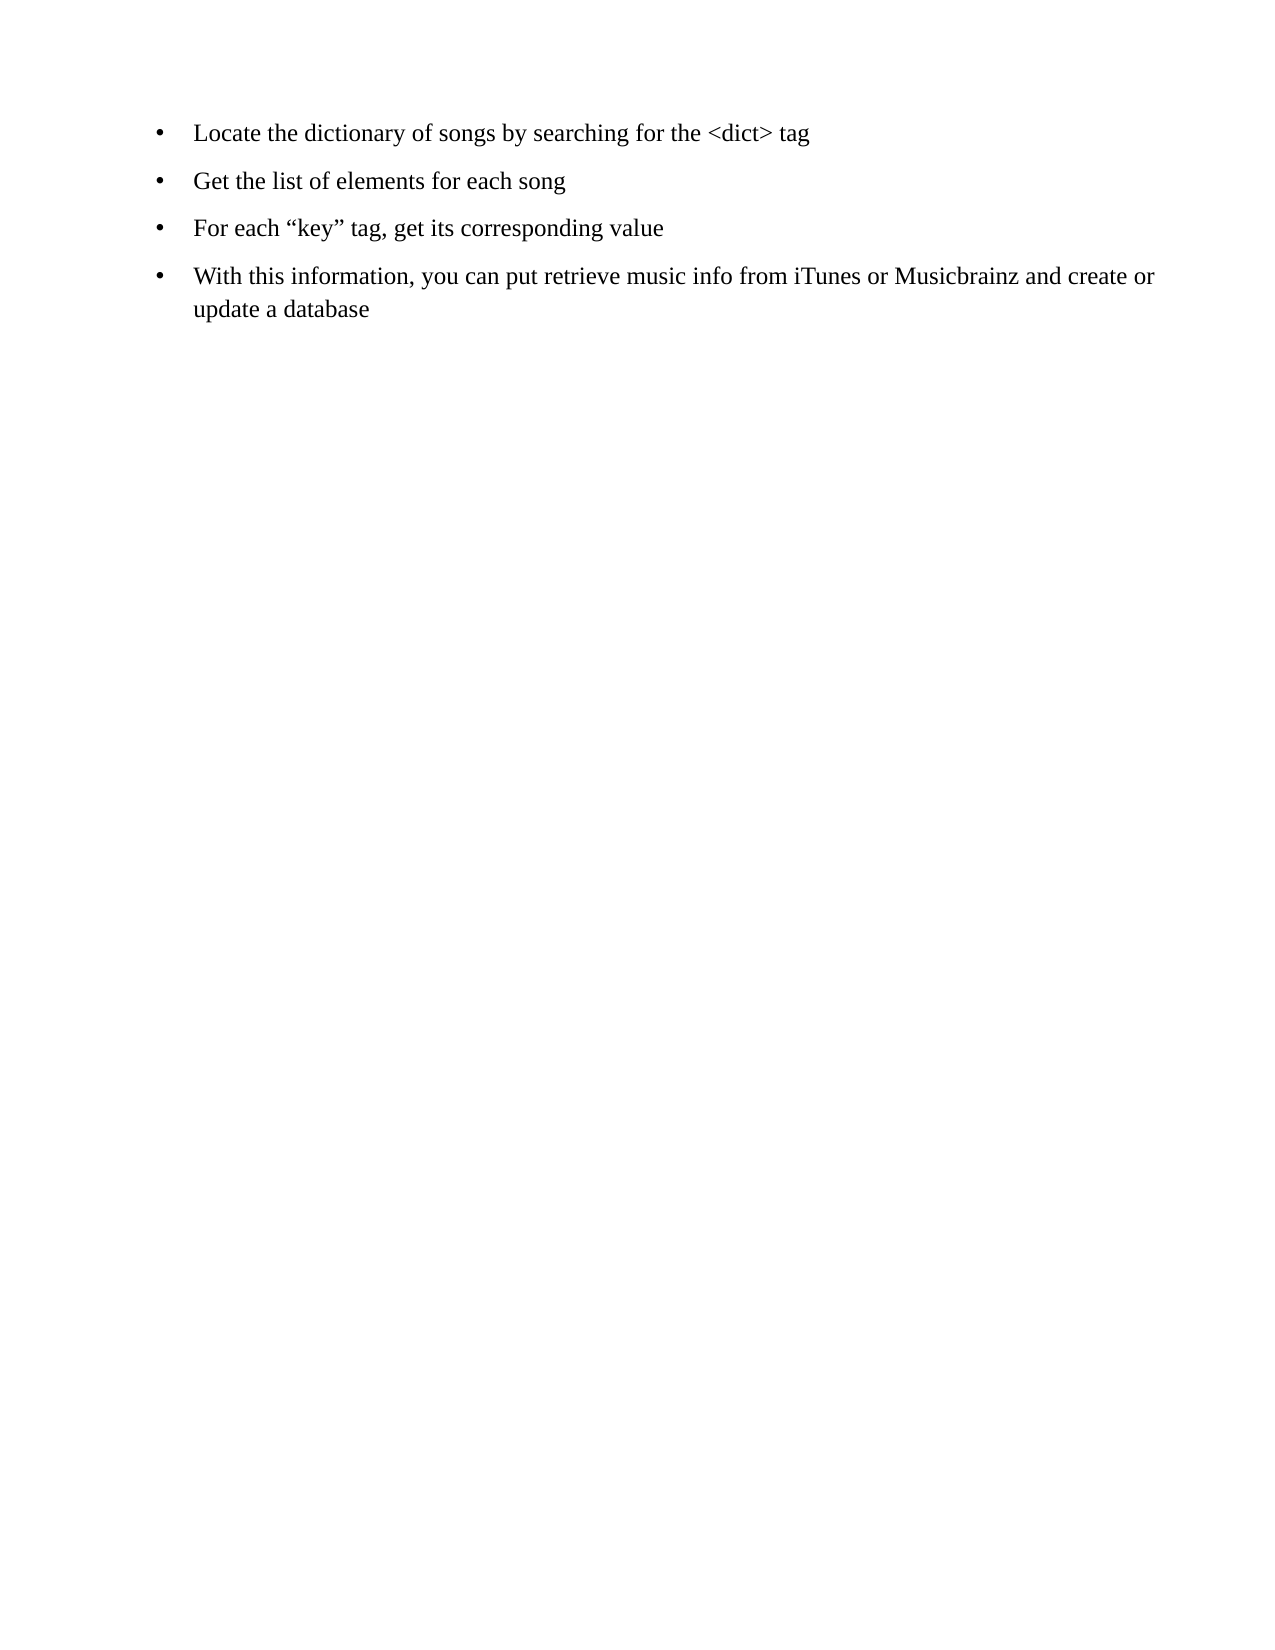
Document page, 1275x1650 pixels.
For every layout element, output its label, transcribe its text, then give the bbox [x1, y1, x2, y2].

list Locate the dictionary of songs by searching for the <dict> tag [156, 118, 1157, 147]
list With this information, you can put retrieve music info from iTunes or Musicbrainz and create or update a database [156, 261, 1157, 323]
list Get the list of elements for each song [156, 166, 1157, 194]
list For each “key” tag, get its corresponding value [156, 213, 1157, 242]
